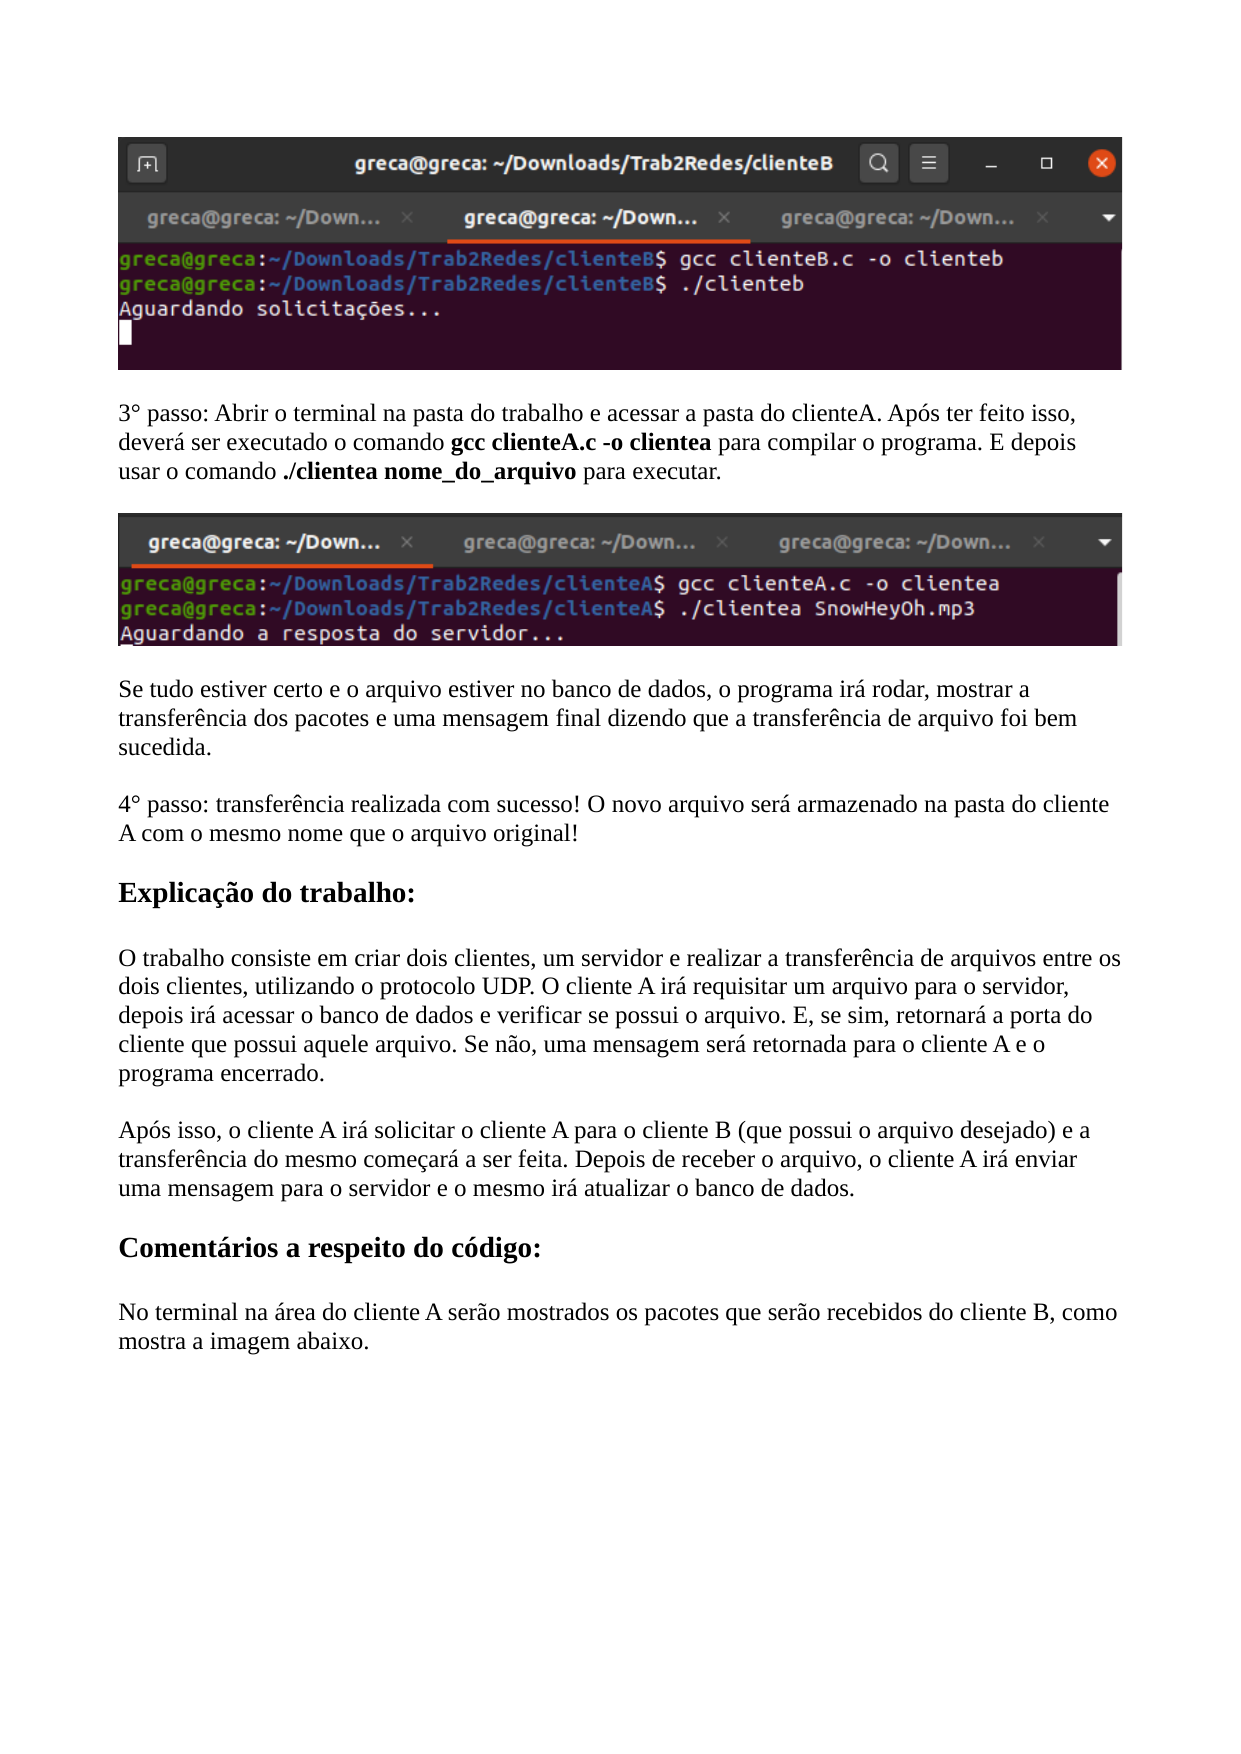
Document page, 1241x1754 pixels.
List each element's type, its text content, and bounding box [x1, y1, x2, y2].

text 4° passo: transferência realizada com sucesso! O novo arquivo será armazenado na pasta do cliente A com o mesmo nome que o arquivo original! [118, 789, 1122, 847]
text Após isso, o cliente A irá solicitar o cliente A para o cliente B (que possui o arquivo desejado) e a transferência do mesmo começará a ser feita. Depois de receber o arquivo, o cliente A irá enviar uma mensagem para o servidor e o mesmo irá atualizar o banco de dados. [118, 1115, 1122, 1201]
text No terminal na área do cliente A serão mostrados os pacotes que serão recebidos do cliente B, como mostra a imagem abaixo. [118, 1297, 1122, 1355]
text Comentários a respeito do código: [118, 1230, 1122, 1264]
picture [118, 513, 1123, 646]
text Explicação do trabalho: [118, 876, 1122, 909]
text 3° passo: Abrir o terminal na pasta do trabalho e acessar a pasta do clienteA. Após ter feito isso, deverá ser executado o comando gcc clienteA.c -o clientea para compilar o programa. E depois usar o comando ./clientea nome_do_arquivo para executar. [118, 398, 1122, 485]
picture [118, 137, 1123, 370]
text O trabalho consiste em criar dois clientes, um servidor e realizar a transferência de arquivos entre os dois clientes, utilizando o protocolo UDP. O cliente A irá requisitar um arquivo para o servidor, depois irá acessar o banco de dados e verificar se possui o arquivo. E, se sim, retornará a porta do cliente que possui aquele arquivo. Se não, uma mensagem será retornada para o cliente A e o programa encerrado. [118, 943, 1122, 1086]
text Se tudo estiver certo e o arquivo estiver no banco de dados, o programa irá rodar, mostrar a transferência dos pacotes e uma mensagem final dizendo que a transferência de arquivo foi bem sucedida. [118, 674, 1122, 761]
